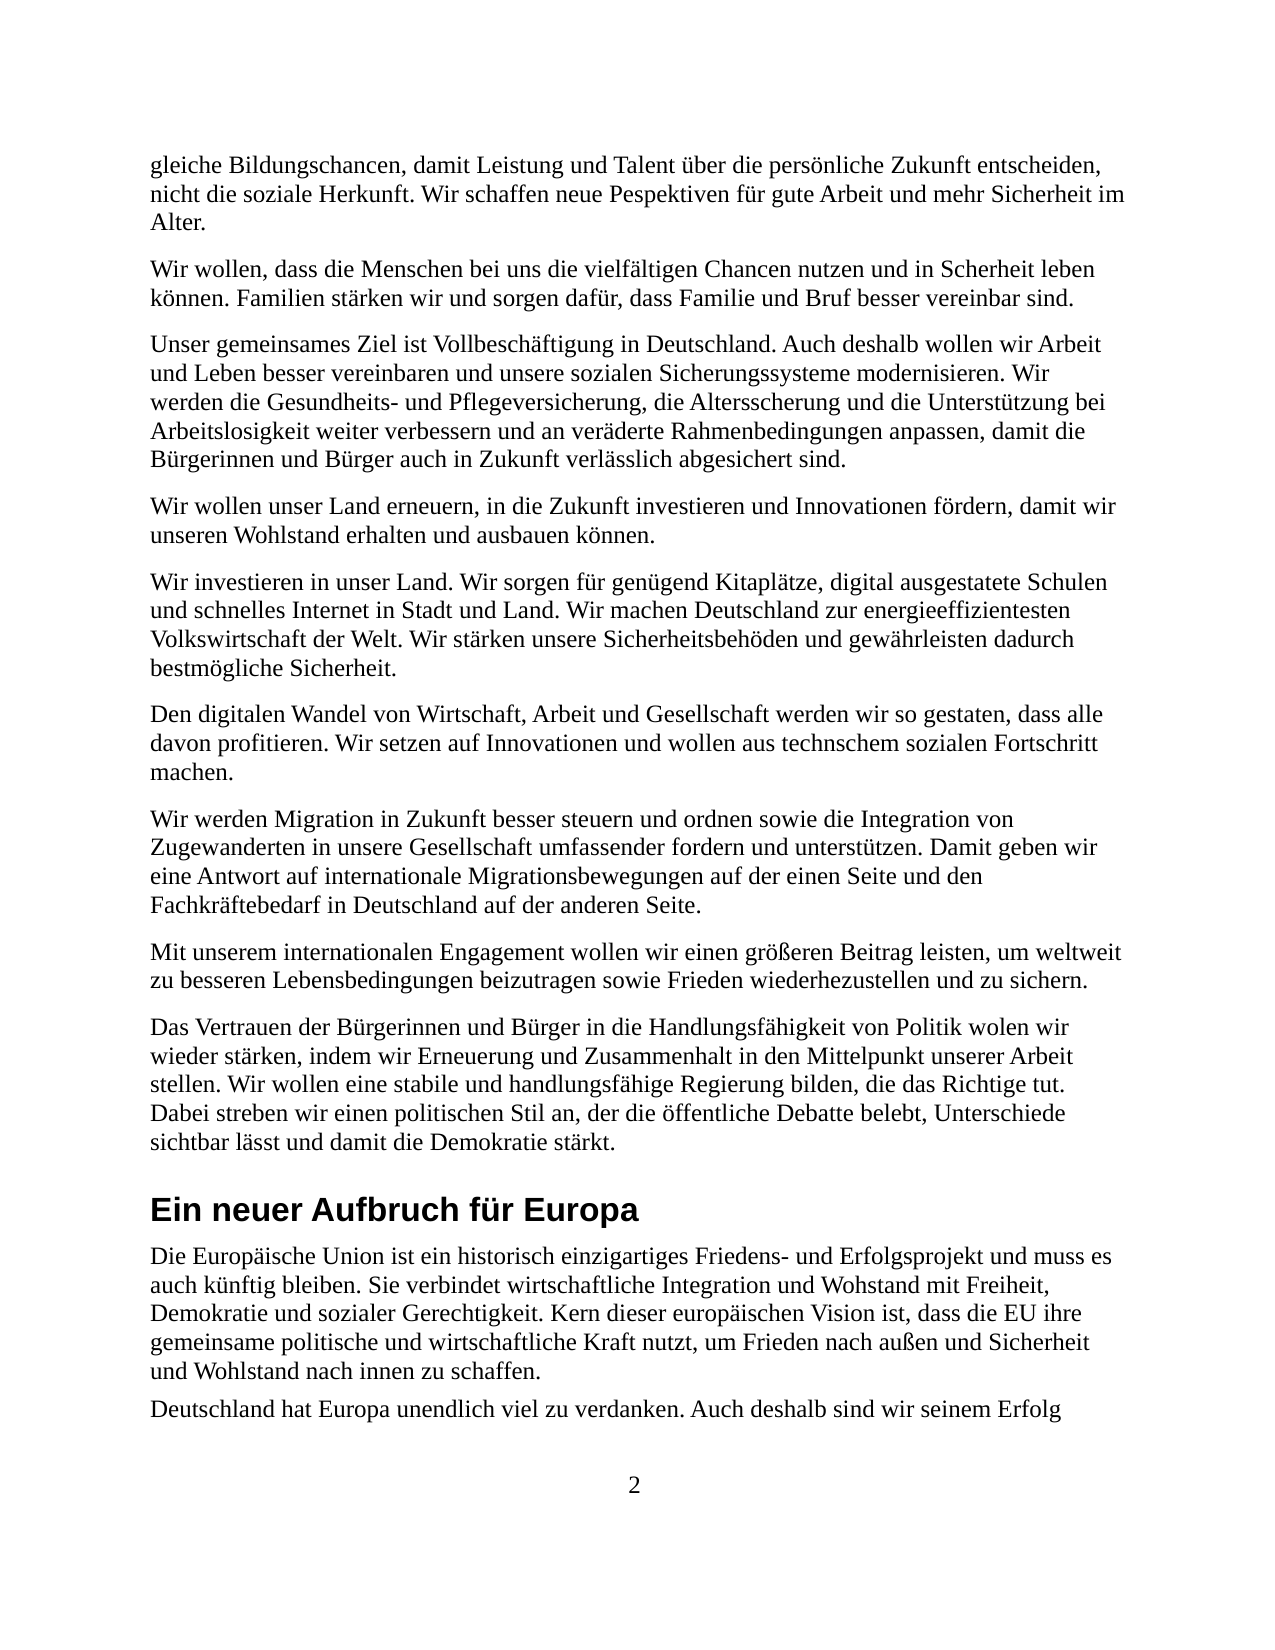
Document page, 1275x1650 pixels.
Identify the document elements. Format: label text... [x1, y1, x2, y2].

text Wir werden Migration in Zukunft besser steuern und ordnen sowie die Integration von Zugewanderten in unsere Gesellschaft umfassender fordern und unterstützen. Damit geben wir eine Antwort auf internationale Migrationsbewegungen auf der einen Seite und den Fachkräftebedarf in Deutschland auf der anderen Seite. [150, 804, 1125, 919]
text Wir investieren in unser Land. Wir sorgen für genügend Kitaplätze, digital ausgestatete Schulen und schnelles Internet in Stadt und Land. Wir machen Deutschland zur energieeffizientesten Volkswirtschaft der Welt. Wir stärken unsere Sicherheitsbehöden und gewährleisten dadurch bestmögliche Sicherheit. [150, 567, 1125, 682]
text Wir wollen unser Land erneuern, in die Zukunft investieren und Innovationen fördern, damit wir unseren Wohlstand erhalten und ausbauen können. [150, 491, 1125, 549]
text gleiche Bildungschancen, damit Leistung und Talent über die persönliche Zukunft entscheiden, nicht die soziale Herkunft. Wir schaffen neue Pespektiven für gute Arbeit und mehr Sicherheit im Alter. [150, 150, 1125, 236]
text Wir wollen, dass die Menschen bei uns die vielfältigen Chancen nutzen und in Scherheit leben können. Familien stärken wir und sorgen dafür, dass Familie und Bruf besser vereinbar sind. [150, 254, 1125, 312]
text Deutschland hat Europa unendlich viel zu verdanken. Auch deshalb sind wir seinem Erfolg [150, 1394, 1125, 1422]
text Die Europäische Union ist ein historisch einzigartiges Friedens- und Erfolgsprojekt und muss es auch künftig bleiben. Sie verbindet wirtschaftliche Integration und Wohstand mit Freiheit, Demokratie und sozialer Gerechtigkeit. Kern dieser europäischen Vision ist, dass die EU ihre gemeinsame politische und wirtschaftliche Kraft nutzt, um Frieden nach außen und Sicherheit und Wohlstand nach innen zu schaffen. [150, 1241, 1125, 1385]
subtitle Ein neuer Aufbruch für Europa [150, 1190, 1125, 1228]
text Den digitalen Wandel von Wirtschaft, Arbeit und Gesellschaft werden wir so gestaten, dass alle davon profitieren. Wir setzen auf Innovationen und wollen aus technschem sozialen Fortschritt machen. [150, 699, 1125, 786]
text Unser gemeinsames Ziel ist Vollbeschäftigung in Deutschland. Auch deshalb wollen wir Arbeit und Leben besser vereinbaren und unsere sozialen Sicherungssysteme modernisieren. Wir werden die Gesundheits- und Pflegeversicherung, die Altersscherung und die Unterstützung bei Arbeitslosigkeit weiter verbessern und an veräderte Rahmenbedingungen anpassen, damit die Bürgerinnen und Bürger auch in Zukunft verlässlich abgesichert sind. [150, 329, 1125, 473]
text Das Vertrauen der Bürgerinnen und Bürger in die Handlungsfähigkeit von Politik wolen wir wieder stärken, indem wir Erneuerung und Zusammenhalt in den Mittelpunkt unserer Arbeit stellen. Wir wollen eine stabile und handlungsfähige Regierung bilden, die das Richtige tut. Dabei streben wir einen politischen Stil an, der die öffentliche Debatte belebt, Unterschiede sichtbar lässt und damit die Demokratie stärkt. [150, 1012, 1125, 1156]
text Mit unserem internationalen Engagement wollen wir einen größeren Beitrag leisten, um weltweit zu besseren Lebensbedingungen beizutragen sowie Frieden wiederhezustellen und zu sichern. [150, 937, 1125, 994]
